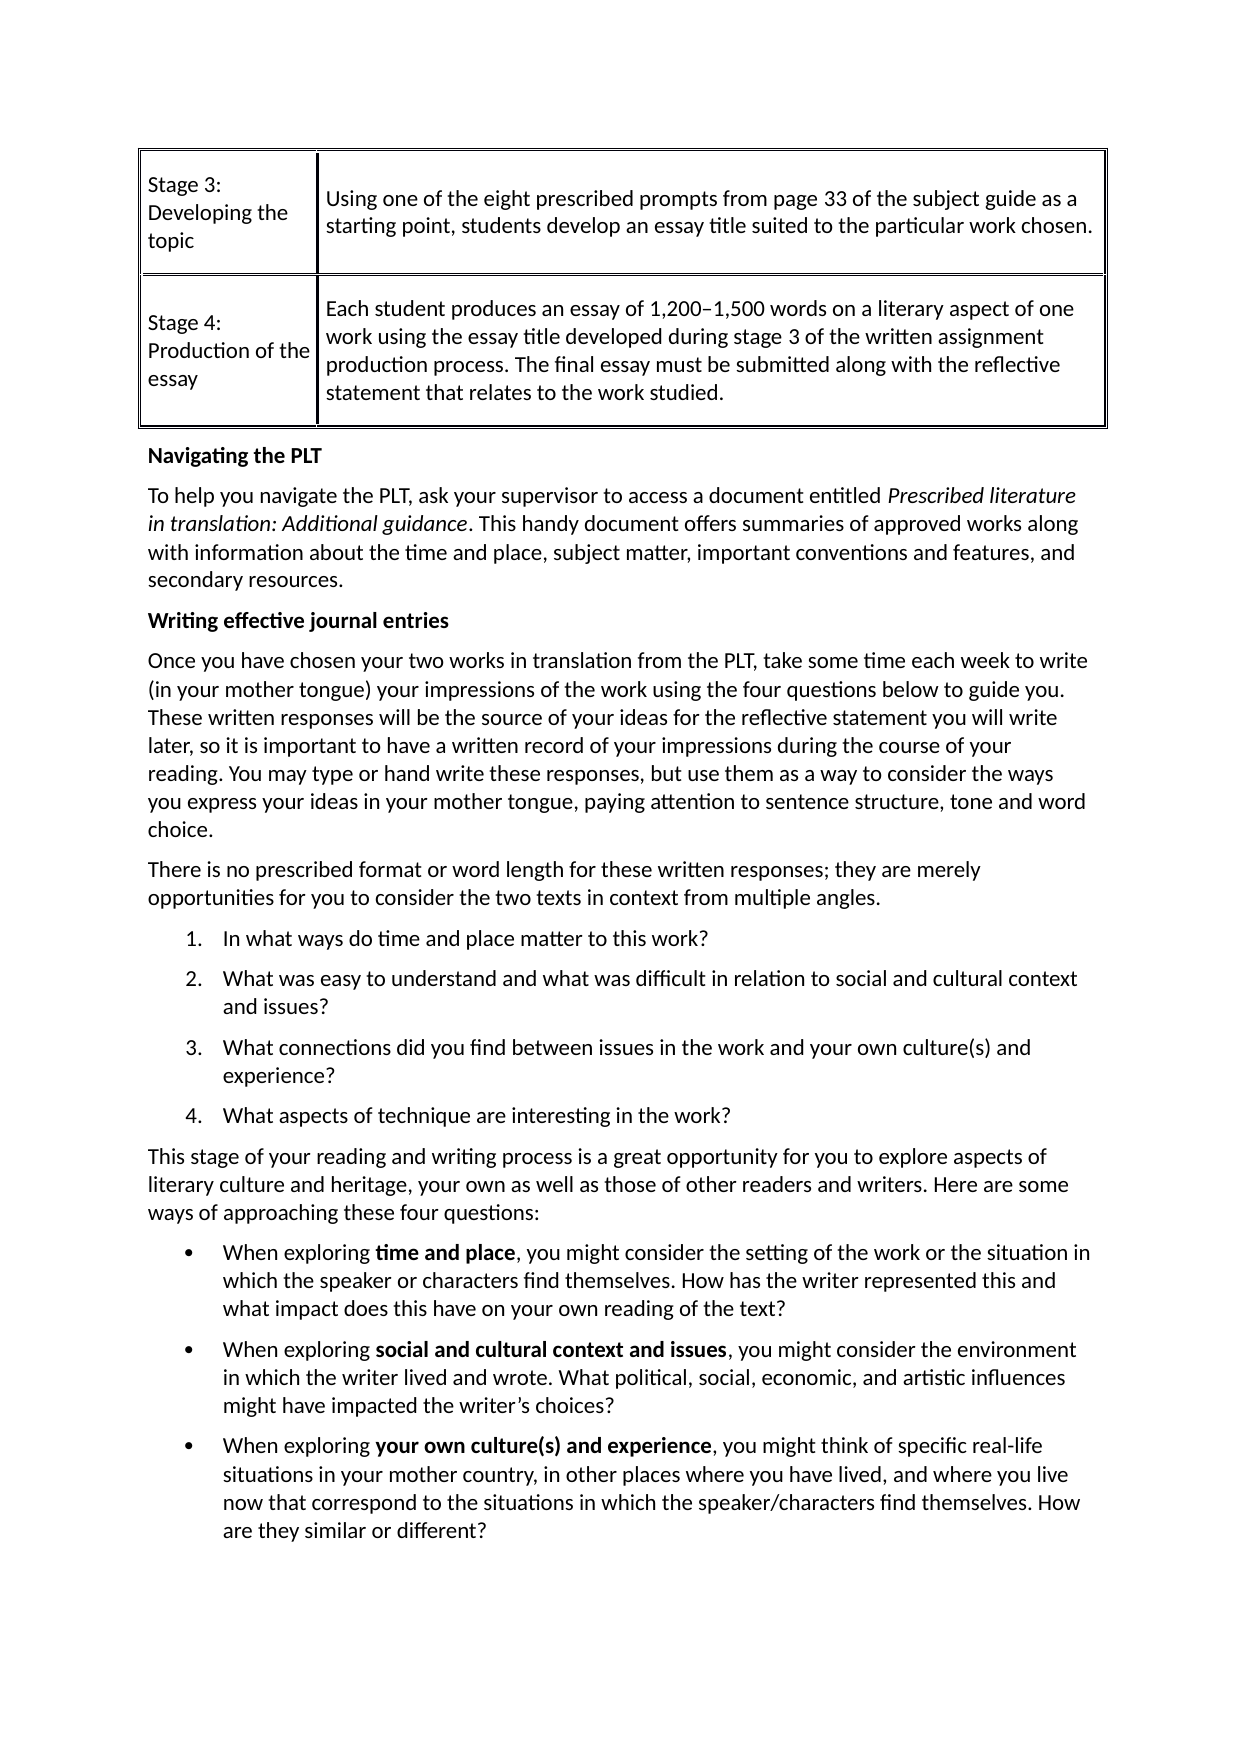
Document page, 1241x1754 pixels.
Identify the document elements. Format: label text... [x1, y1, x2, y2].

text This stage of your reading and writing process is a great opportunity for you to explore aspects of literary culture and heritage, your own as well as those of other readers and writers. Here are some ways of approaching these four questions: [148, 1142, 1092, 1226]
table_cell Each student produces an essay of 1,200–1,500 words on a literary aspect of one work using the essay title developed during stage 3 of the written assignment production process. The final essay must be submitted along with the reflective statement that relates to the work studied. [317, 273, 1105, 425]
table_cell Using one of the eight prescribed prompts from page 33 of the subject guide as a starting point, students develop an essay title suited to the particular work chosen. [317, 151, 1104, 272]
text Once you have chosen your two works in translation from the PLT, take some time each week to write (in your mother tongue) your impressions of the work using the four questions below to guide you. These written responses will be the source of your ideas for the reflective statement you will write later, so it is important to have a written record of your impressions during the course of your reading. You may type or hand write these responses, but use them as a way to consider the ways you express your ideas in your mother tongue, paying attention to sentence structure, tone and word choice. [148, 647, 1092, 843]
text Writing effective journal entries [148, 606, 1092, 634]
list In what ways do time and place matter to this work? [185, 924, 1092, 952]
list What was easy to understand and what was difficult in relation to social and cultural context and issues? [185, 964, 1092, 1020]
list What aspects of technique are interesting in the work? [185, 1101, 1092, 1129]
list What connections did you find between issues in the work and your own culture(s) and experience? [185, 1033, 1092, 1089]
text Navigating the PLT [148, 441, 1092, 469]
list When exploring time and place, you might consider the setting of the work or the situation in which the speaker or characters find themselves. How has the writer represented this and what impact does this have on your own reading of the text? [185, 1238, 1092, 1323]
table_cell Stage 4: Production of the essay [141, 273, 317, 425]
list When exploring social and cultural context and issues, you might consider the environment in which the writer lived and wrote. What political, social, economic, and artistic influences might have impacted the writer’s choices? [185, 1335, 1092, 1419]
list When exploring your own culture(s) and experience, you might think of specific real-life situations in your mother country, in other places where you have lived, and where you live now that correspond to the situations in which the speaker/characters find themselves. How are they similar or different? [185, 1432, 1092, 1544]
text To help you navigate the PLT, ask your supervisor to access a document entitled Prescribed literature in translation: Additional guidance. This handy document offers summaries of approved works along with information about the time and place, subject matter, important conventions and features, and secondary resources. [148, 482, 1092, 594]
text There is no prescribed format or word length for these written responses; they are merely opportunities for you to consider the two texts in context from multiple angles. [148, 855, 1092, 911]
table_cell Stage 3: Developing the topic [139, 149, 317, 272]
